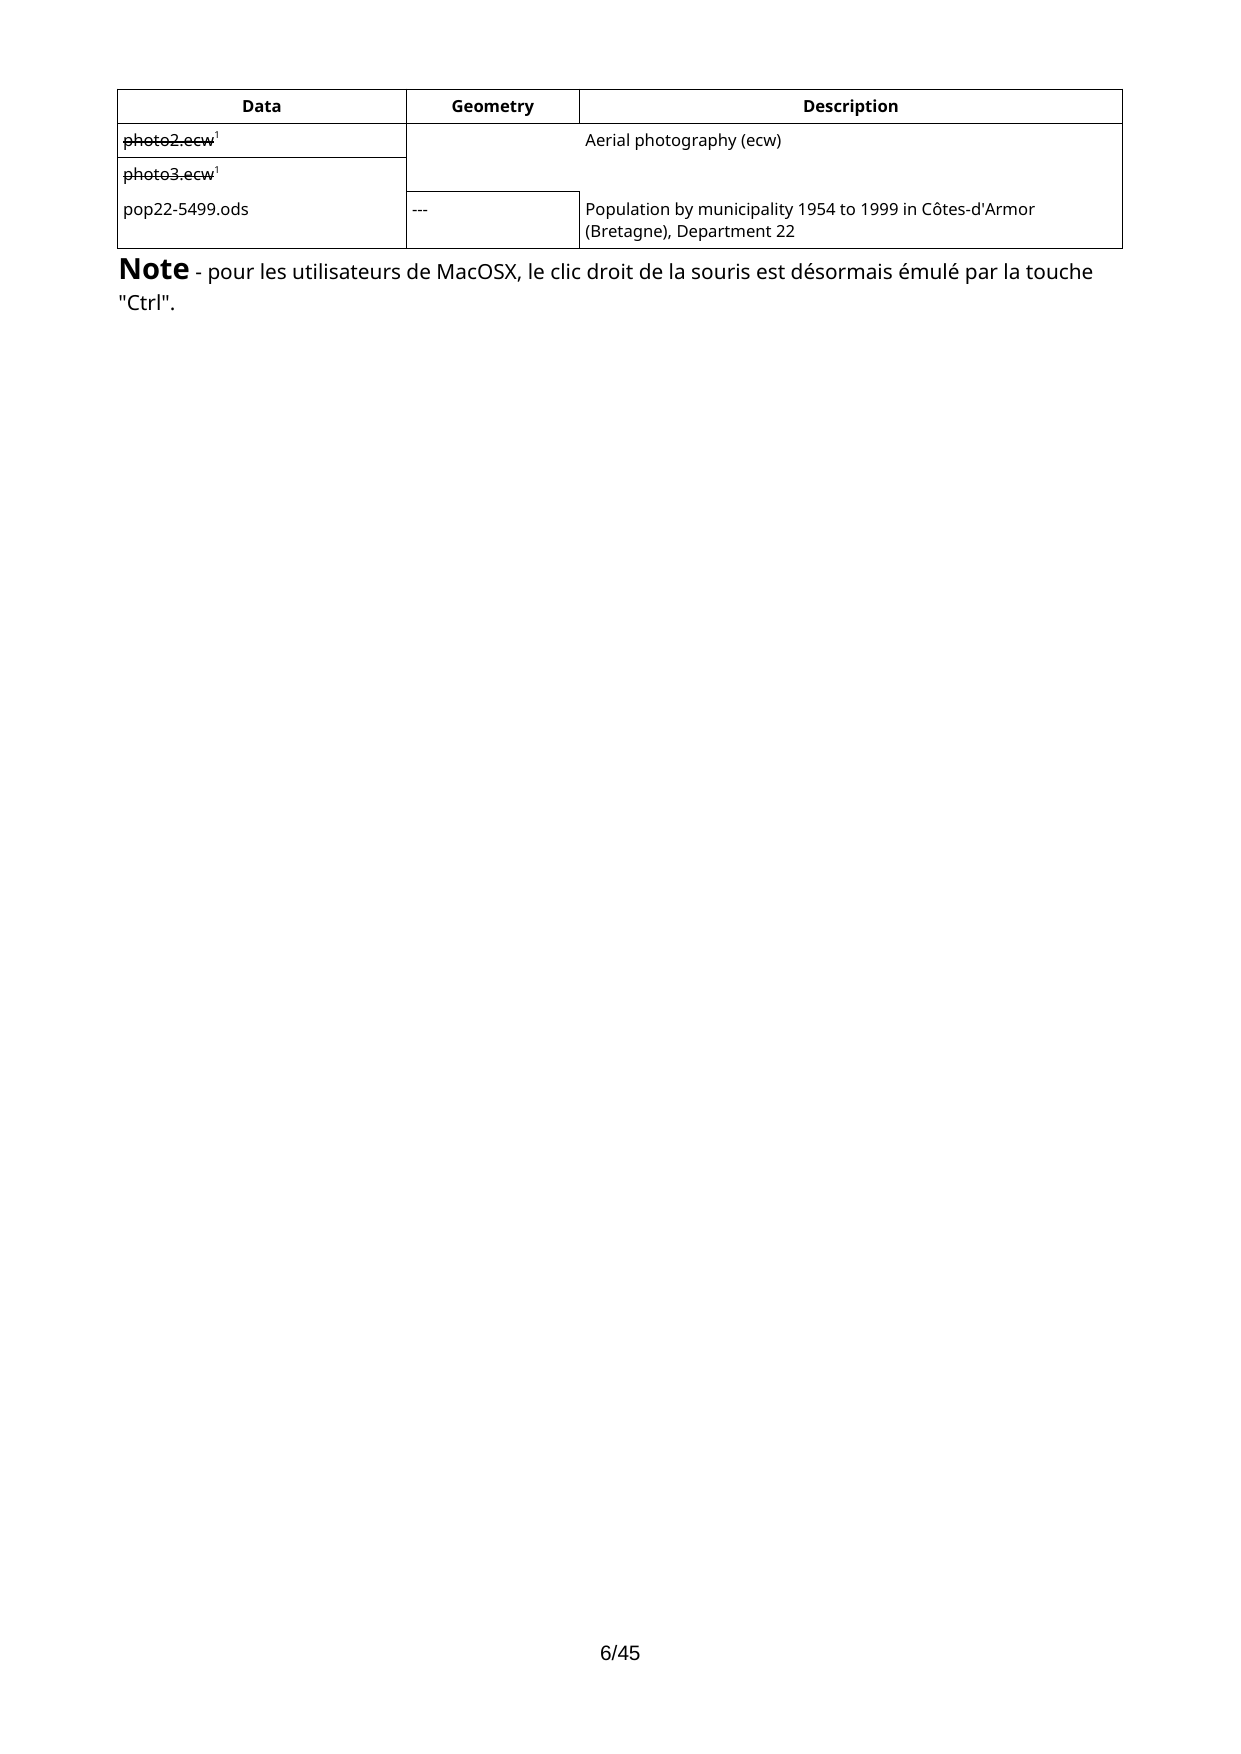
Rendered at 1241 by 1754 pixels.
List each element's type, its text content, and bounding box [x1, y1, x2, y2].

text Note - pour les utilisateurs de MacOSX, le clic droit de la souris est désormais émulé par la touche "Ctrl". [118, 249, 1122, 317]
table_cell photo3.ecw1 [118, 158, 406, 191]
table_header Data [118, 90, 406, 123]
table_cell Population by municipality 1954 to 1999 in Côtes-d'Armor (Bretagne), Department 22 [580, 191, 1122, 248]
table_header Description [580, 90, 1122, 123]
table_cell --- [407, 192, 579, 248]
table_header Geometry [407, 90, 579, 123]
table_cell Aerial photography (ecw) [580, 124, 1122, 191]
table_cell [407, 124, 579, 191]
table_cell photo2.ecw1 [118, 124, 406, 157]
table_cell pop22-5499.ods [118, 191, 406, 248]
